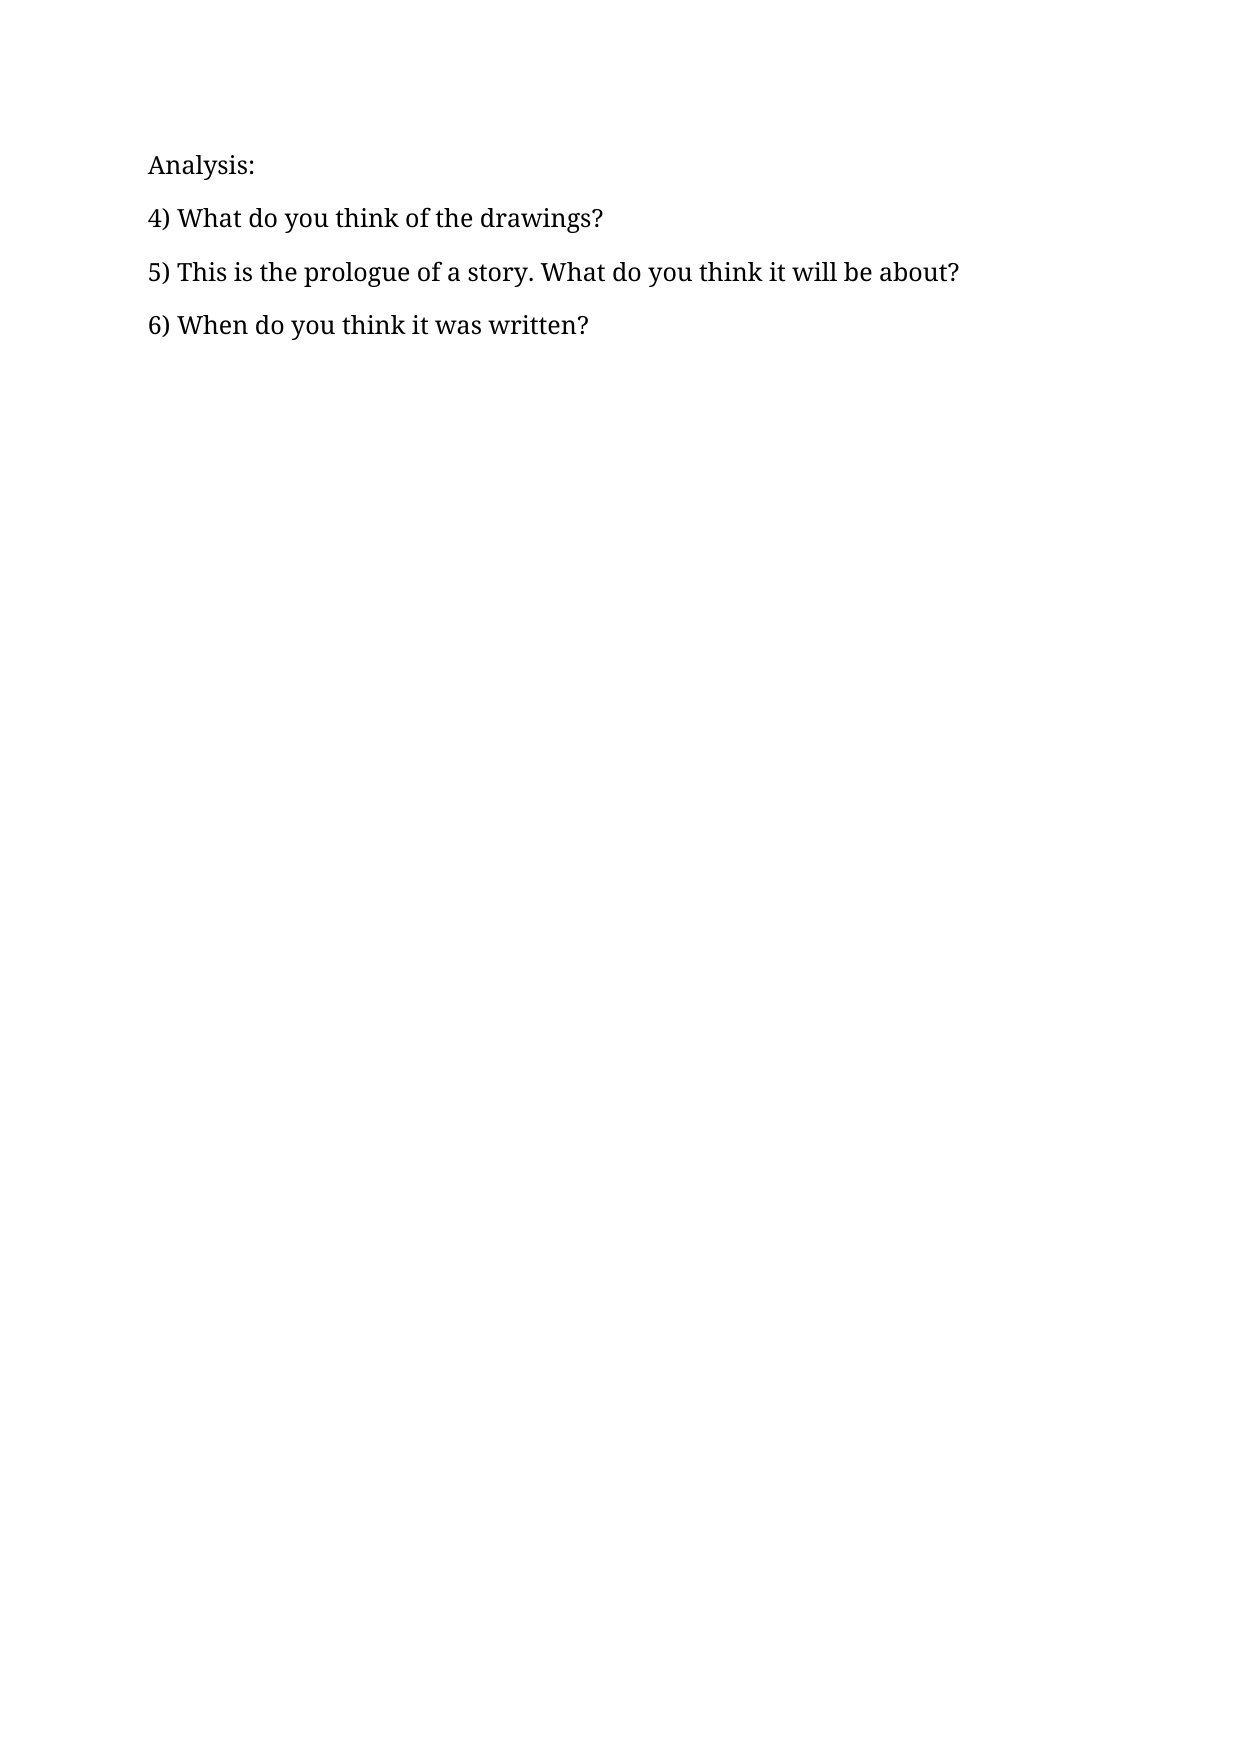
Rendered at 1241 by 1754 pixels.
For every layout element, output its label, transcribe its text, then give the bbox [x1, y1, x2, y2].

text Analysis: [148, 148, 1093, 182]
text 5) This is the prologue of a story. What do you think it will be about? [148, 254, 1093, 288]
text 4) What do you think of the drawings? [148, 201, 1093, 235]
text 6) When do you think it was written? [148, 308, 1093, 342]
